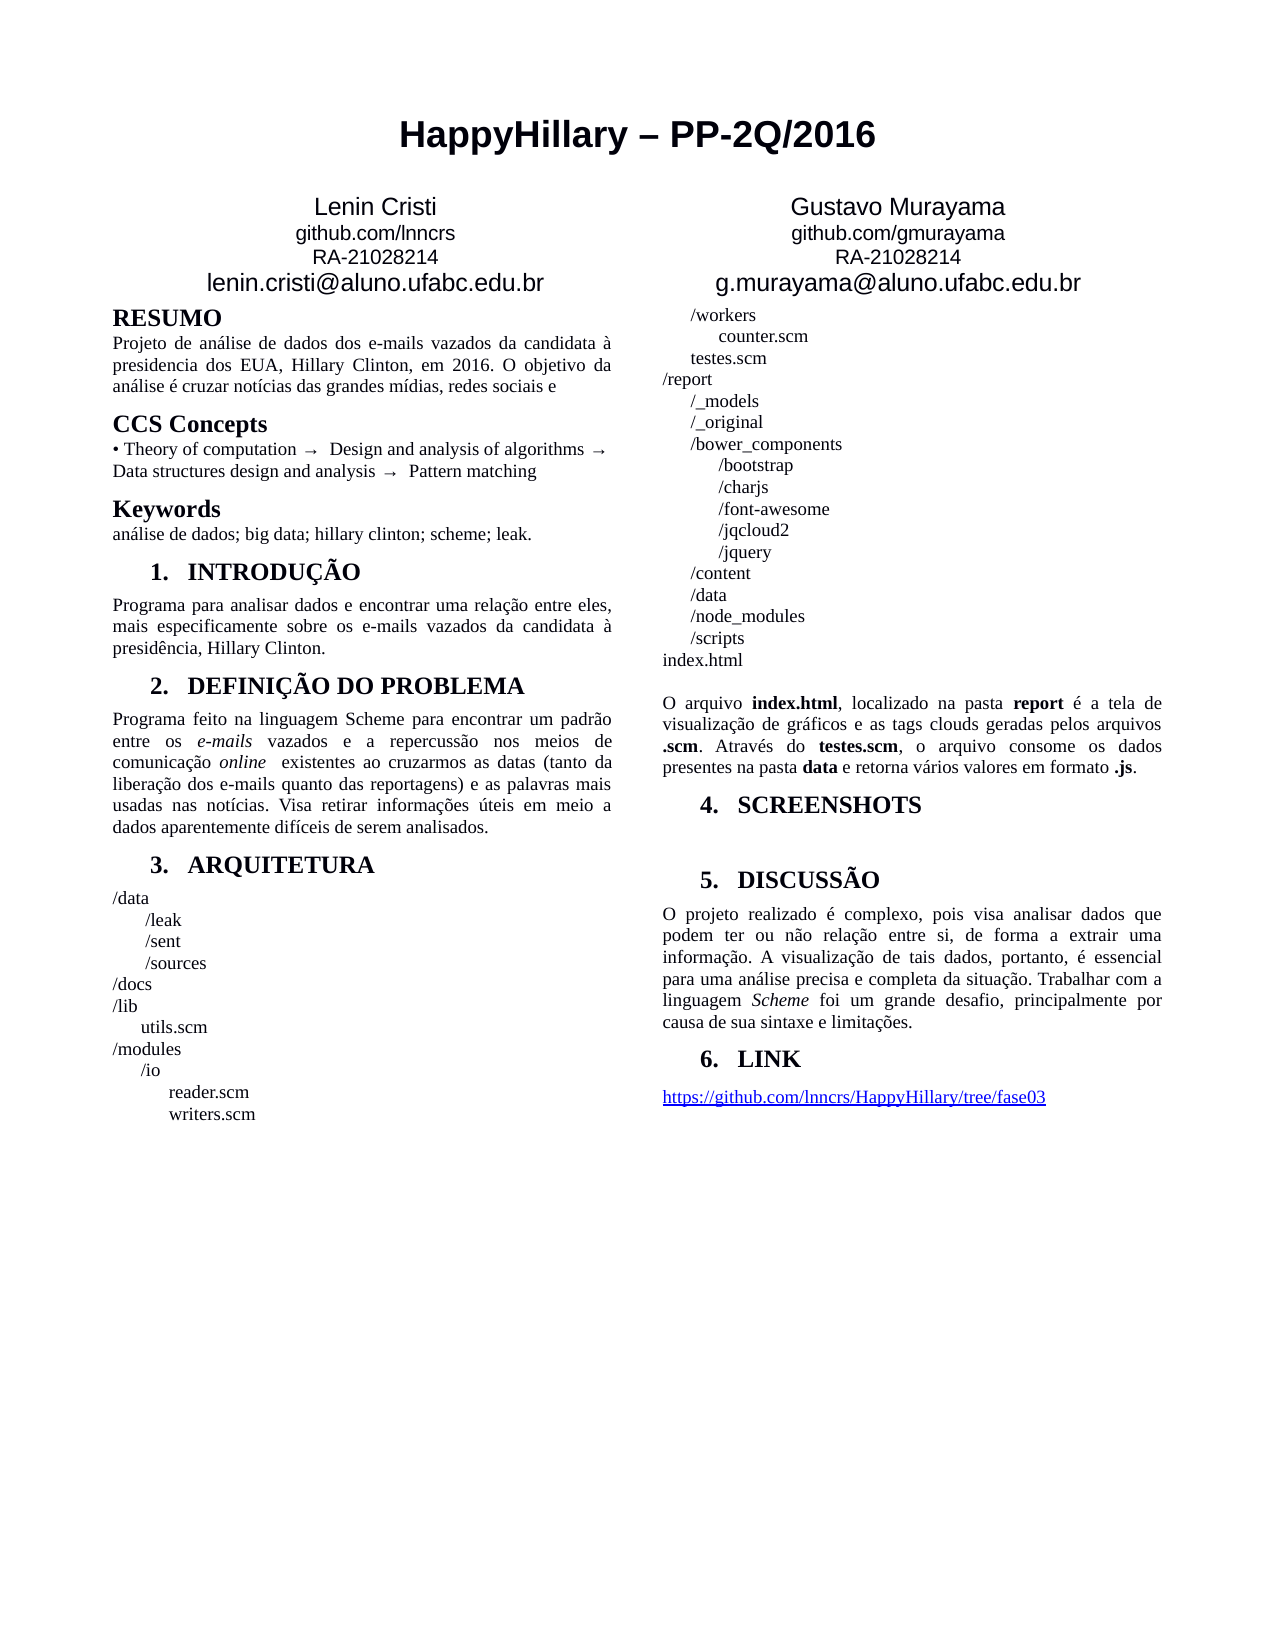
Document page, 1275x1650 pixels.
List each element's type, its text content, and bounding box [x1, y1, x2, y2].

text /report [662, 368, 1162, 390]
text • Theory of computation → Design and analysis of algorithms → Data structures design and analysis → Pattern matching [112, 438, 613, 481]
text Lenin Cristi [112, 192, 638, 221]
text /charjs [662, 476, 1162, 497]
text counter.scm [662, 325, 1162, 347]
text /content [662, 562, 1162, 584]
subtitle DEFINIÇÃO DO PROBLEMA [150, 671, 613, 699]
text /modules [112, 1038, 613, 1059]
text writers.scm [112, 1102, 613, 1124]
text /_models [662, 390, 1162, 411]
text O projeto realizado é complexo, pois visa analisar dados que podem ter ou não relação entre si, de forma a extrair uma informação. A visualização de tais dados, portanto, é essencial para uma análise precisa e completa da situação. Trabalhar com a linguagem Scheme foi um grande desafio, principalmente por causa de sua sintaxe e limitações. [662, 903, 1162, 1032]
subtitle DISCUSSÃO [700, 866, 1162, 894]
text /sources [112, 952, 613, 973]
text /bower_components [662, 433, 1162, 454]
text /leak [112, 908, 613, 930]
text /font-awesome [662, 497, 1162, 519]
text reader.scm [112, 1081, 613, 1102]
text testes.scm [662, 347, 1162, 368]
text /jqcloud2 [662, 519, 1162, 541]
text /bootstrap [662, 454, 1162, 476]
text github.com/gmurayama RA-21028214 g.murayama@aluno.ufabc.edu.br [638, 221, 1158, 297]
text Projeto de análise de dados dos e-mails vazados da candidata à presidencia dos EUA, Hillary Clinton, em 2016. O objetivo da análise é cruzar notícias das grandes mídias, redes sociais e [112, 332, 613, 397]
text github.com/lnncrs RA-21028214 [112, 221, 638, 268]
text /workers [662, 303, 1162, 325]
subtitle INTRODUÇÃO [150, 557, 613, 585]
text Programa feito na linguagem Scheme para encontrar um padrão entre os e-mails vazados e a repercussão nos meios de comunicação online existentes ao cruzarmos as datas (tanto da liberação dos e-mails quanto das reportagens) e as palavras mais usadas nas notícias. Visa retirar informações úteis em meio a dados aparentemente difíceis de serem analisados. [112, 708, 613, 837]
text RESUMO [112, 303, 613, 332]
text /node_modules [662, 605, 1162, 627]
text Gustavo Murayama [638, 192, 1158, 221]
text /jquery [662, 541, 1162, 562]
text /io [112, 1059, 613, 1081]
text /scripts [662, 627, 1162, 648]
text Keywords [112, 494, 613, 522]
text Programa para analisar dados e encontrar uma relação entre eles, mais especificamente sobre os e-mails vazados da candidata à presidência, Hillary Clinton. [112, 594, 613, 658]
subtitle LINK [700, 1044, 1162, 1073]
text /data [112, 887, 613, 908]
text https://github.com/lnncrs/HappyHillary/tree/fase03 [662, 1086, 1162, 1107]
text /docs [112, 973, 613, 995]
text index.html [662, 648, 1162, 670]
text /sent [112, 930, 613, 952]
text /data [662, 584, 1162, 605]
title HappyHillary – PP-2Q/2016 [112, 112, 1162, 156]
text CCS Concepts [112, 409, 613, 438]
text lenin.cristi@aluno.ufabc.edu.br [112, 268, 638, 297]
text /lib [112, 995, 613, 1016]
text análise de dados; big data; hillary clinton; scheme; leak. [112, 522, 613, 544]
text /_original [662, 411, 1162, 433]
text utils.scm [112, 1016, 613, 1038]
subtitle SCREENSHOTS [700, 790, 1162, 819]
subtitle ARQUITETURA [150, 850, 613, 878]
text O arquivo index.html, localizado na pasta report é a tela de visualização de gráficos e as tags clouds geradas pelos arquivos .scm. Através do testes.scm, o arquivo consome os dados presentes na pasta data e retorna vários valores em formato .js. [662, 692, 1162, 778]
